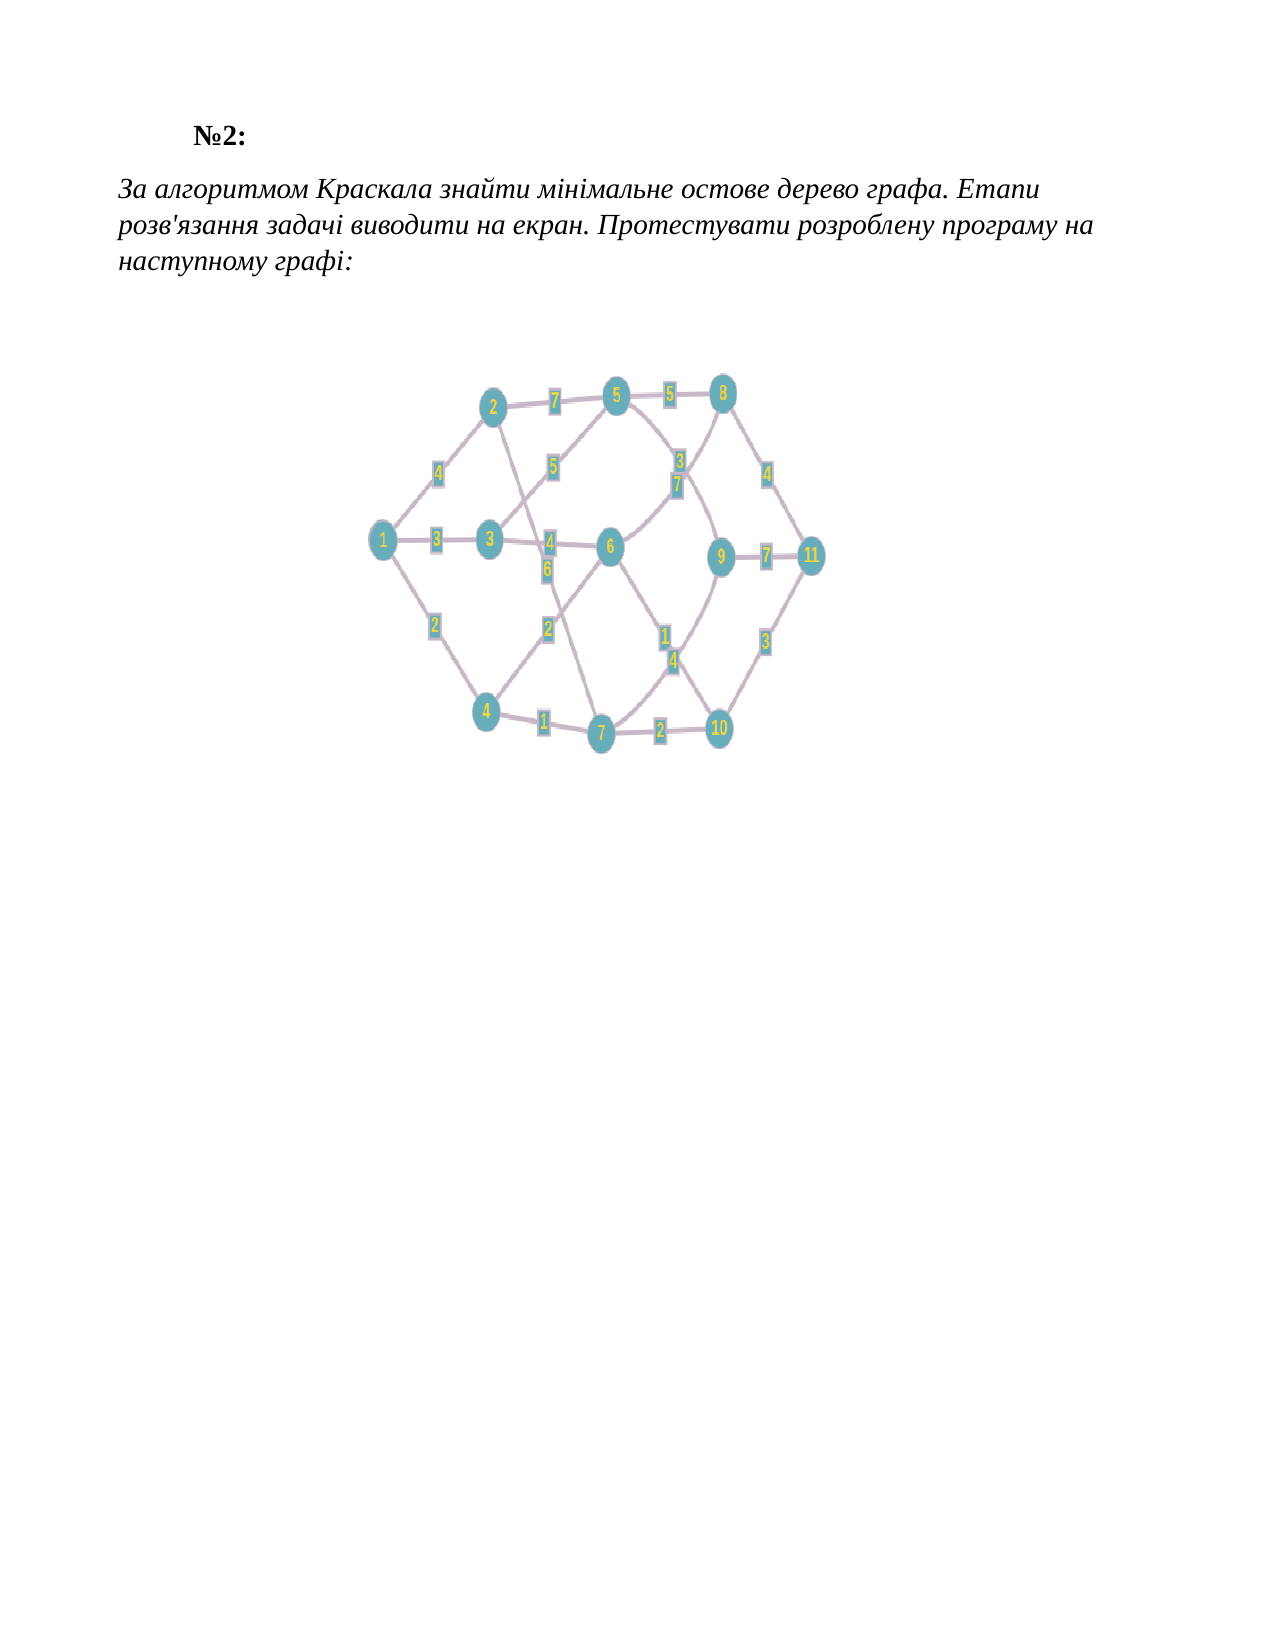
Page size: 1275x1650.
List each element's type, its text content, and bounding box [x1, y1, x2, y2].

picture [166, 356, 1166, 757]
text За алгоритмом Краскала знайти мінімальне остове дерево графа. Етапи розв'язання задачі виводити на екран. Протестувати розроблену програму на наступному графі: [118, 171, 1157, 277]
list №2: [193, 118, 1157, 152]
